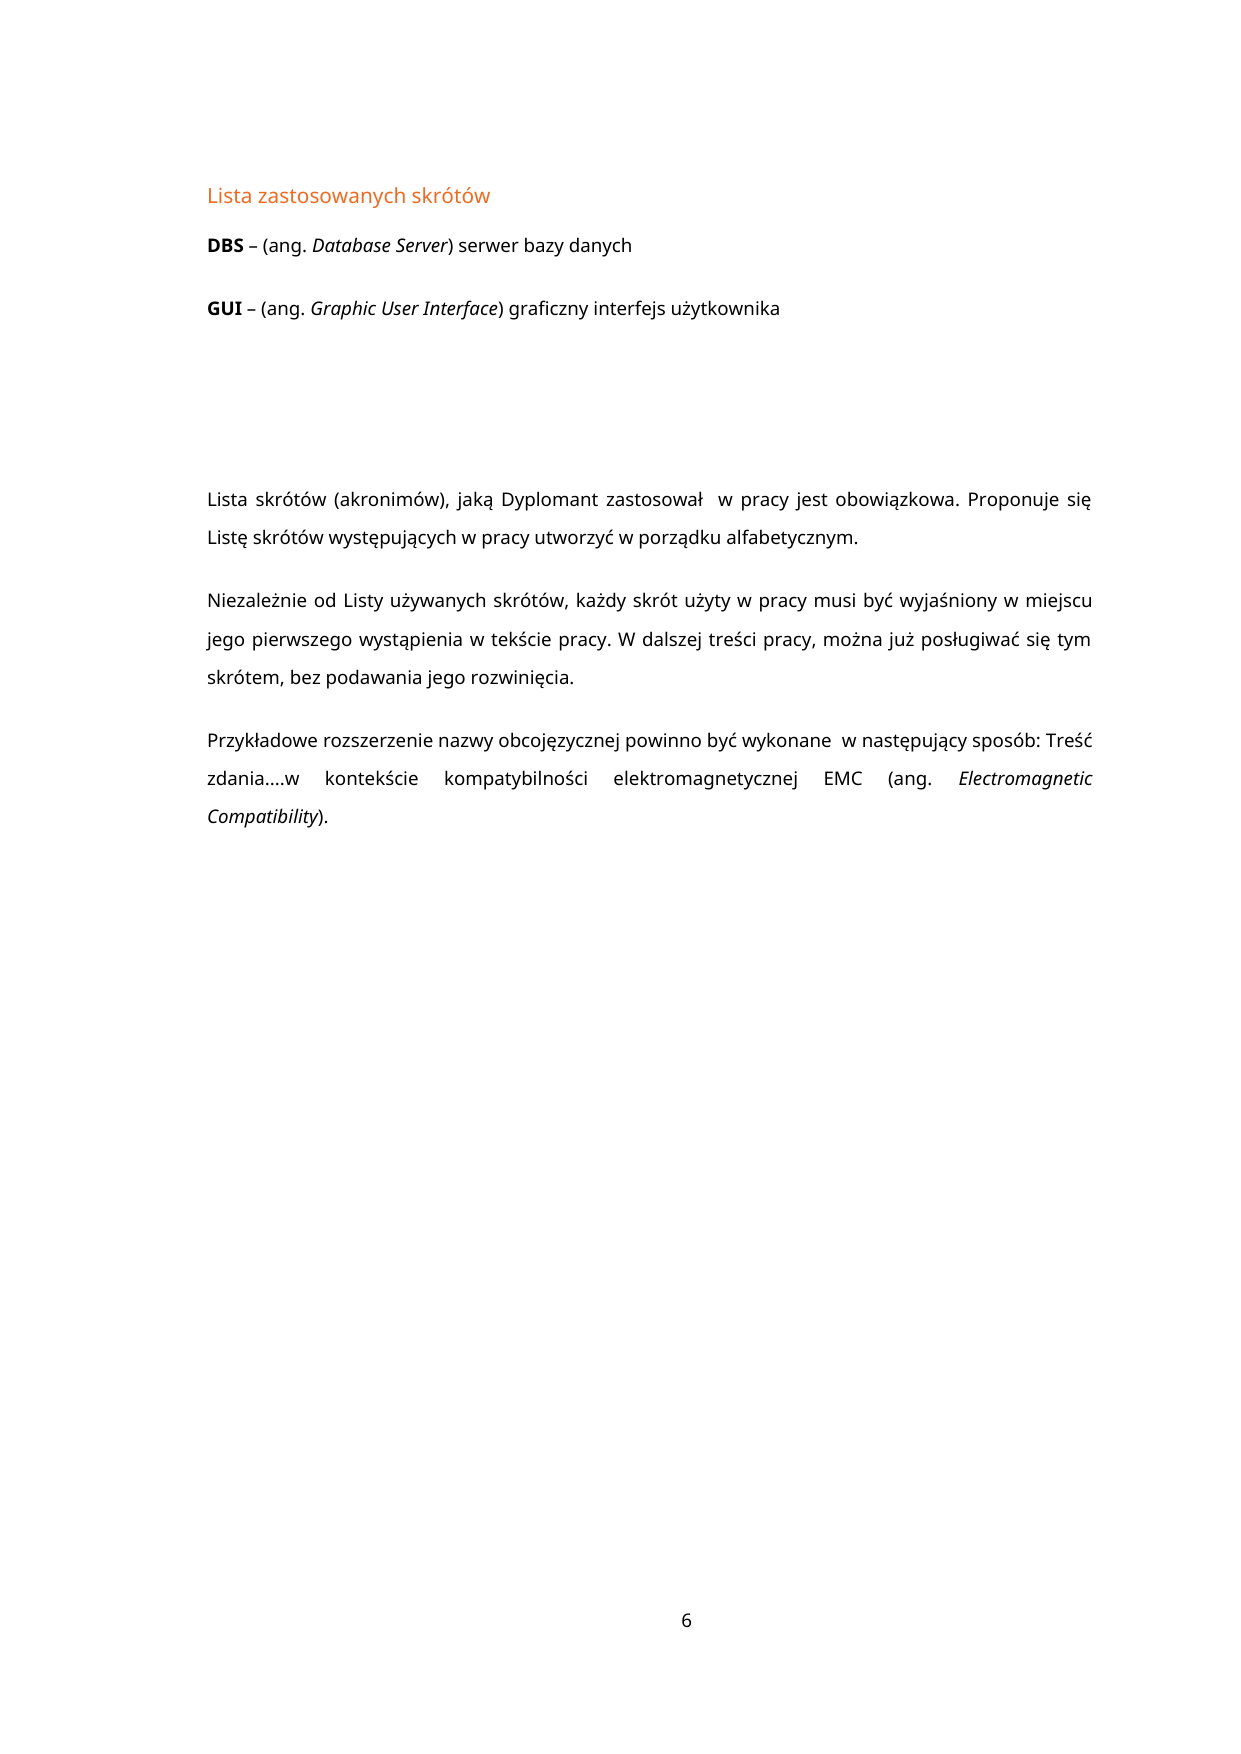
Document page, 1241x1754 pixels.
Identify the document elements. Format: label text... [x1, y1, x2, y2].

text DBS – (ang. Database Server) serwer bazy danych [207, 232, 1092, 257]
text GUI – (ang. Graphic User Interface) graficzny interfejs użytkownika [207, 295, 1092, 321]
text Przykładowe rozszerzenie nazwy obcojęzycznej powinno być wykonane w następujący sposób: Treść zdania....w kontekście kompatybilności elektromagnetycznej EMC (ang. Electromagnetic Compatibility). [207, 727, 1092, 829]
text Niezależnie od Listy używanych skrótów, każdy skrót użyty w pracy musi być wyjaśniony w miejscu jego pierwszego wystąpienia w tekście pracy. W dalszej treści pracy, można już posługiwać się tym skrótem, bez podawania jego rozwinięcia. [207, 588, 1092, 690]
subtitle Lista zastosowanych skrótów [207, 181, 1092, 209]
text Lista skrótów (akronimów), jaką Dyplomant zastosował w pracy jest obowiązkowa. Proponuje się Listę skrótów występujących w pracy utworzyć w porządku alfabetycznym. [207, 486, 1092, 550]
